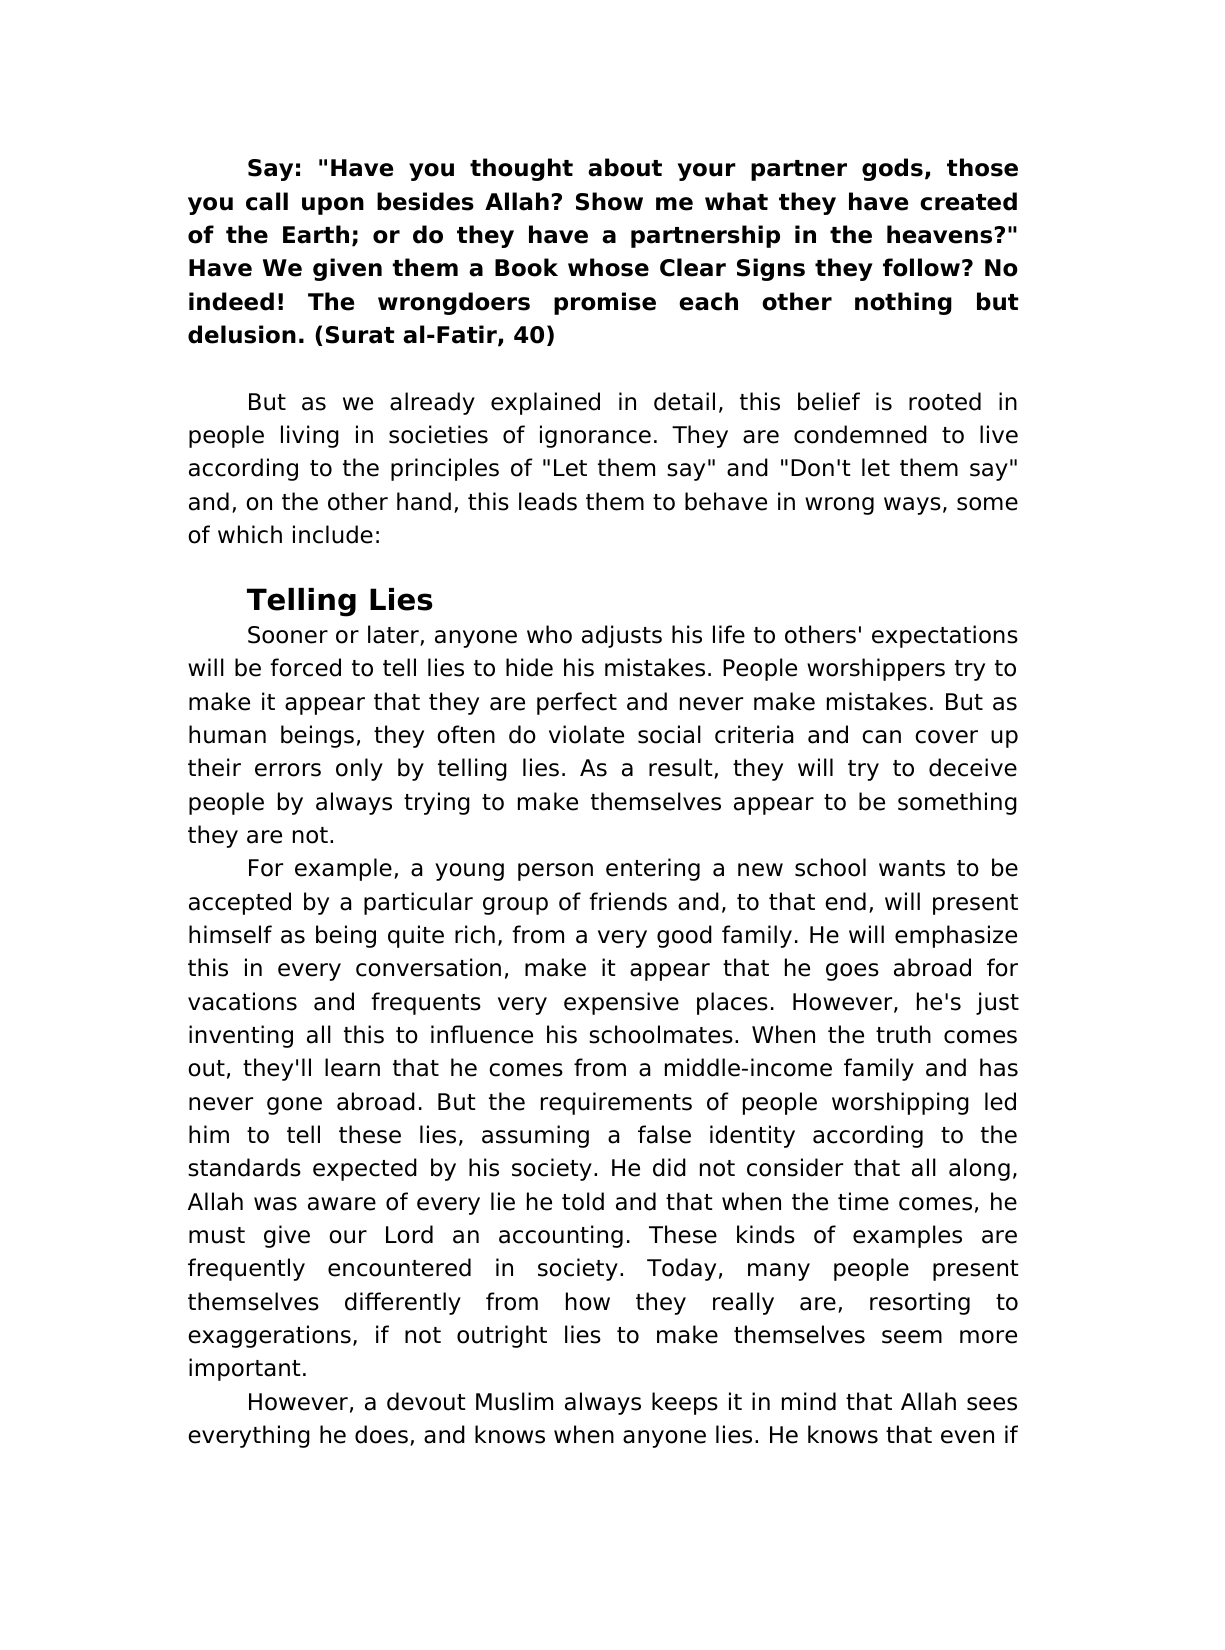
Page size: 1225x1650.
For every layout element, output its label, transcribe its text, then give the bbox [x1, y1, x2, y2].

text However, a devout Muslim always keeps it in mind that Allah sees everything he does, and knows when anyone lies. He knows that even if [187, 1383, 1020, 1450]
text Sooner or later, anyone who adjusts his life to others' expectations will be forced to tell lies to hide his mistakes. People worshippers try to make it appear that they are perfect and never make mistakes. But as human beings, they often do violate social criteria and can cover up their errors only by telling lies. As a result, they will try to deceive people by always trying to make themselves appear to be something they are not. [187, 617, 1020, 850]
text But as we already explained in detail, this belief is rooted in people living in societies of ignorance. They are condemned to live according to the principles of "Let them say" and "Don't let them say" and, on the other hand, this leads them to behave in wrong ways, some of which include: [187, 383, 1020, 550]
text Say: "Have you thought about your partner gods, those you call upon besides Allah? Show me what they have created of the Earth; or do they have a partnership in the heavens?" Have We given them a Book whose Clear Signs they follow? No indeed! The wrongdoers promise each other nothing but delusion. (Surat al-Fatir, 40) [187, 150, 1020, 350]
text Telling Lies [187, 583, 1020, 617]
text For example, a young person entering a new school wants to be accepted by a particular group of friends and, to that end, will present himself as being quite rich, from a very good family. He will emphasize this in every conversation, make it appear that he goes abroad for vacations and frequents very expensive places. However, he's just inventing all this to influence his schoolmates. When the truth comes out, they'll learn that he comes from a middle-income family and has never gone abroad. But the requirements of people worshipping led him to tell these lies, assuming a false identity according to the standards expected by his society. He did not consider that all along, Allah was aware of every lie he told and that when the time comes, he must give our Lord an accounting. These kinds of examples are frequently encountered in society. Today, many people present themselves differently from how they really are, resorting to exaggerations, if not outright lies to make themselves seem more important. [187, 850, 1020, 1383]
